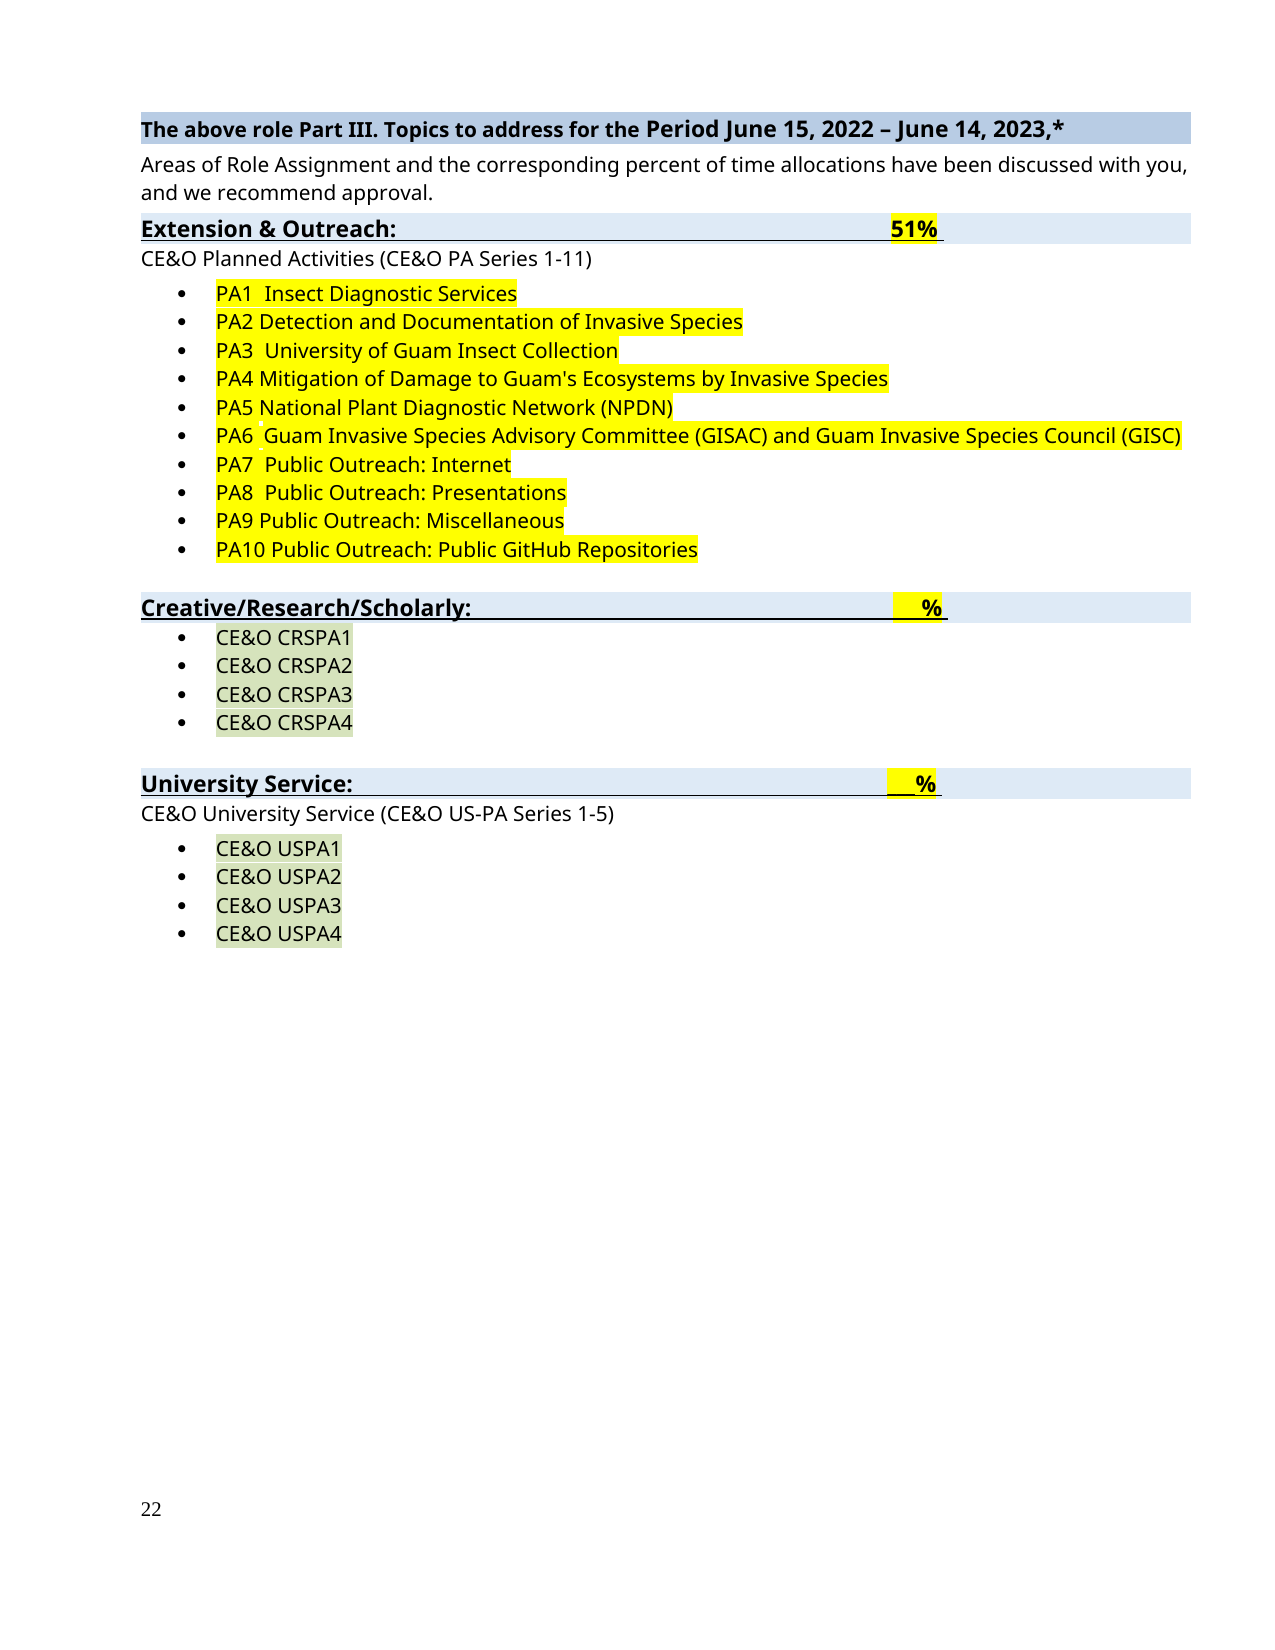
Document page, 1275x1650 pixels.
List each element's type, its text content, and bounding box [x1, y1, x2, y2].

text The above role Part III. Topics to address for the Period June 15, 2022 – June 14, 2023,* [141, 112, 1191, 144]
list CE&O USPA4 [178, 919, 1191, 948]
list PA1 Insect Diagnostic Services [178, 279, 1191, 307]
text CE&O Planned Activities (CE&O PA Series 1-11) [141, 244, 1191, 273]
text CE&O University Service (CE&O US-PA Series 1-5) [141, 799, 1191, 828]
list CE&O USPA1 [178, 834, 1191, 862]
list PA5 National Plant Diagnostic Network (NPDN) [178, 393, 1191, 421]
list CE&O CRSPA1 [178, 623, 1191, 652]
text Extension & Outreach: 51% [141, 213, 1191, 244]
text Areas of Role Assignment and the corresponding percent of time allocations have been discussed with you, and we recommend approval. [141, 150, 1191, 207]
list CE&O CRSPA4 [178, 708, 1191, 737]
list PA3 University of Guam Insect Collection [178, 336, 1191, 364]
list PA8 Public Outreach: Presentations [178, 478, 1191, 507]
list CE&O USPA3 [178, 891, 1191, 919]
list CE&O USPA2 [178, 862, 1191, 891]
list CE&O CRSPA2 [178, 652, 1191, 680]
list PA6 Guam Invasive Species Advisory Committee (GISAC) and Guam Invasive Species Council (GISC) [178, 421, 1191, 450]
list CE&O CRSPA3 [178, 680, 1191, 708]
list PA7 Public Outreach: Internet [178, 450, 1191, 478]
list PA4 Mitigation of Damage to Guam's Ecosystems by Invasive Species [178, 364, 1191, 393]
list PA2 Detection and Documentation of Invasive Species [178, 307, 1191, 336]
text Creative/Research/Scholarly: ___% [141, 592, 1191, 623]
text University Service: ___% [141, 768, 1191, 799]
list PA9 Public Outreach: Miscellaneous [178, 507, 1191, 535]
list PA10 Public Outreach: Public GitHub Repositories [178, 535, 1191, 563]
